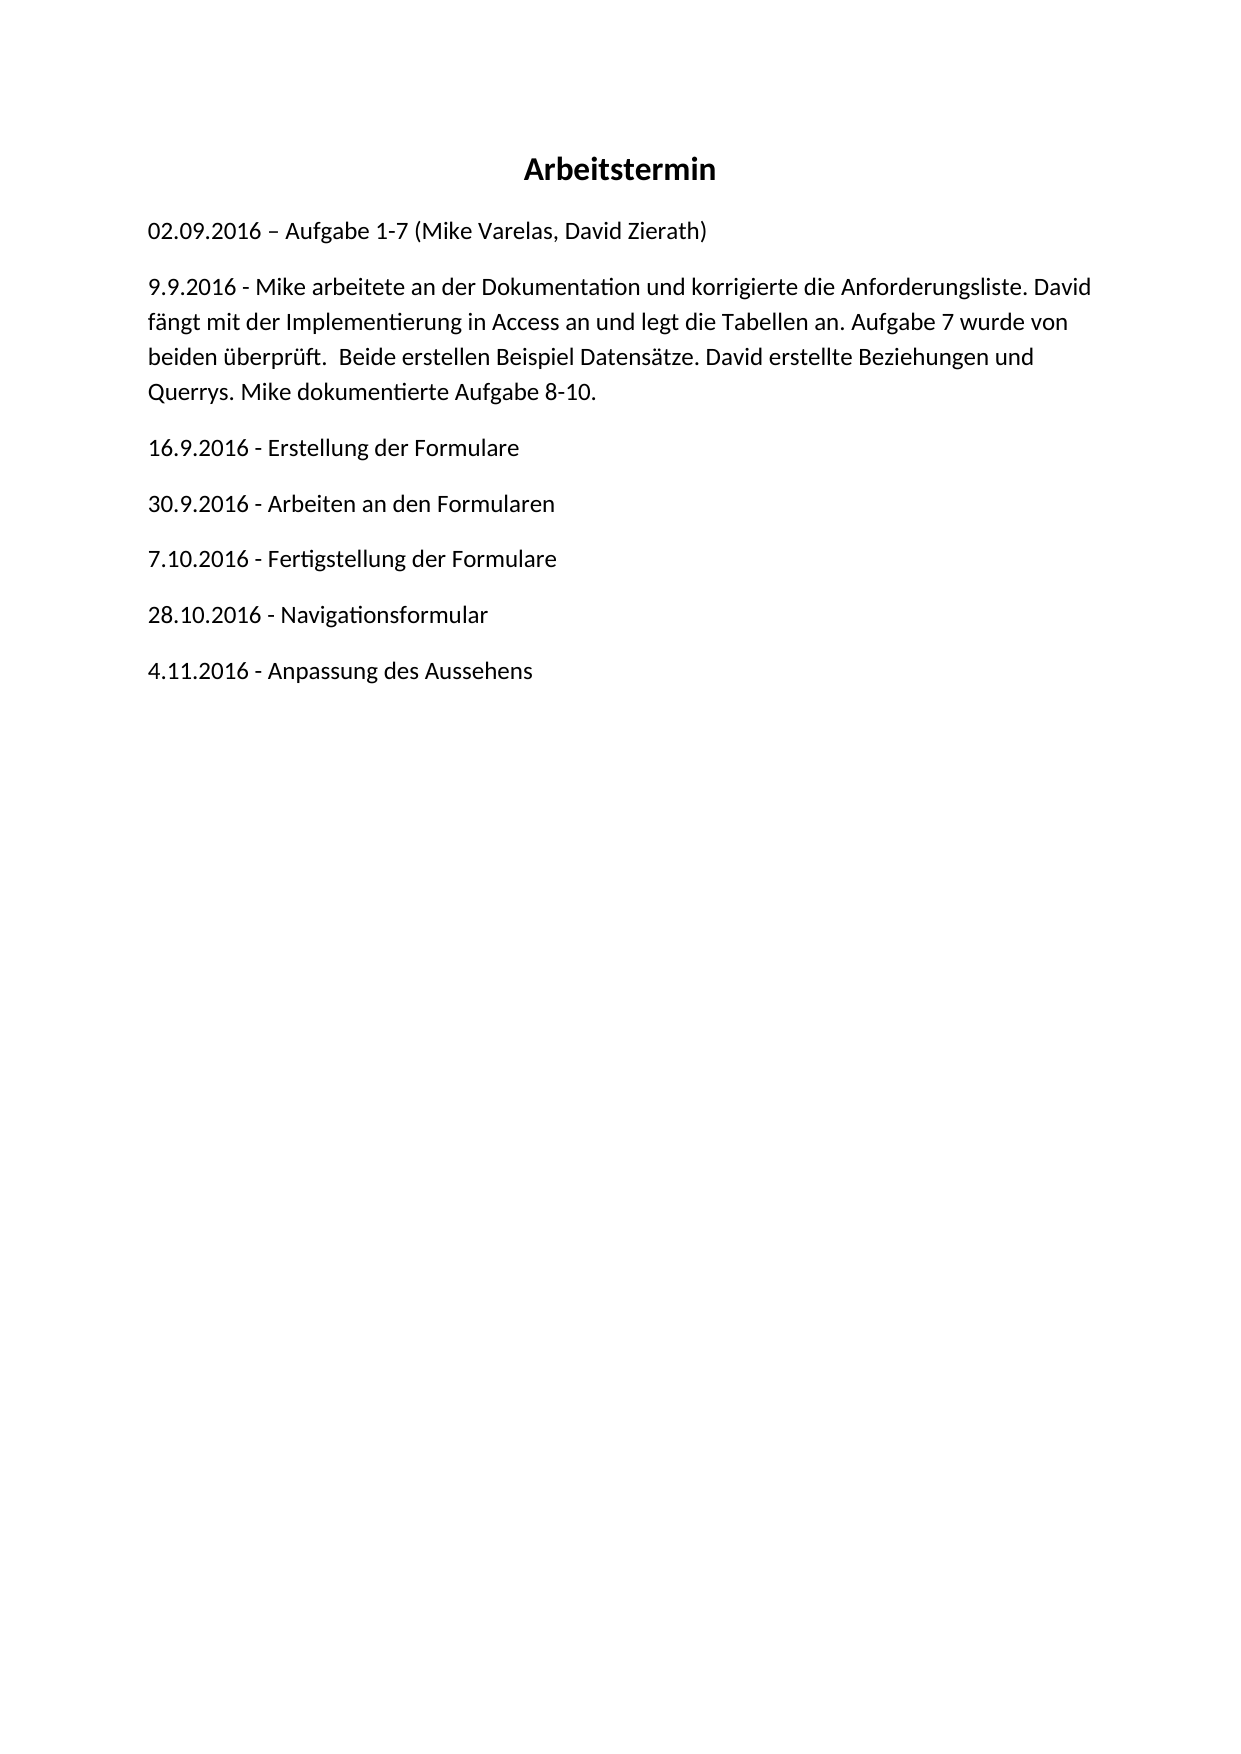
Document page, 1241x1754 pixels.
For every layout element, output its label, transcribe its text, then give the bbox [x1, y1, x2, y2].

text Arbeitstermin [148, 148, 1093, 188]
text 02.09.2016 – Aufgabe 1-7 (Mike Varelas, David Zierath) [148, 215, 1093, 246]
text 7.10.2016 - Fertigstellung der Formulare [148, 543, 1093, 574]
text 28.10.2016 - Navigationsformular [148, 599, 1093, 630]
text 4.11.2016 - Anpassung des Aussehens [148, 655, 1093, 686]
text 16.9.2016 - Erstellung der Formulare [148, 432, 1093, 462]
text 30.9.2016 - Arbeiten an den Formularen [148, 488, 1093, 518]
text 9.9.2016 - Mike arbeitete an der Dokumentation und korrigierte die Anforderungsliste. David fängt mit der Implementierung in Access an und legt die Tabellen an. Aufgabe 7 wurde von beiden überprüft. Beide erstellen Beispiel Datensätze. David erstellte Beziehungen und Querrys. Mike dokumentierte Aufgabe 8-10. [148, 271, 1093, 407]
